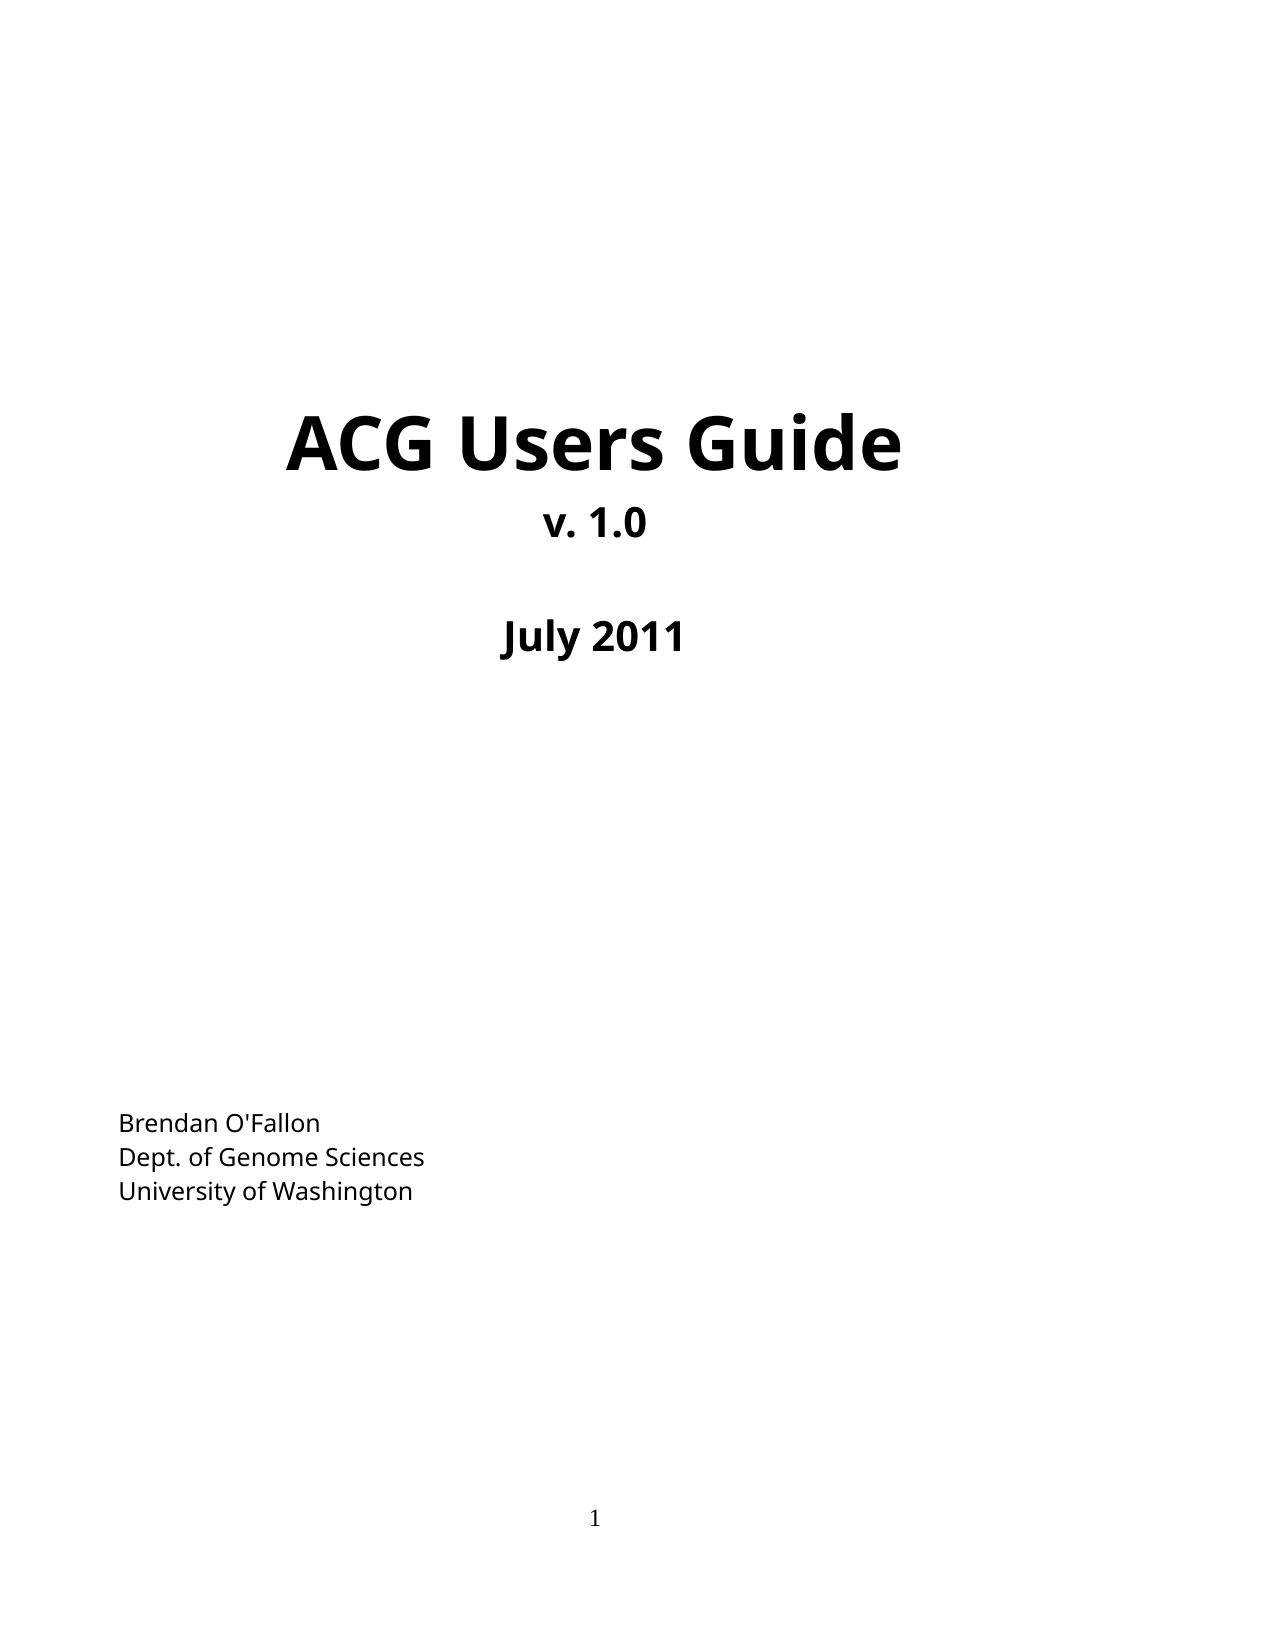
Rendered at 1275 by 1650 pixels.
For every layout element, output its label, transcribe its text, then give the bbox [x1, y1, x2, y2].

text v. 1.0 [118, 493, 1071, 549]
text Brendan O'Fallon [118, 1106, 1071, 1140]
text ACG Users Guide [118, 391, 1071, 493]
text University of Washington [118, 1174, 1071, 1208]
text Dept. of Genome Sciences [118, 1140, 1071, 1174]
text July 2011 [118, 606, 1071, 663]
